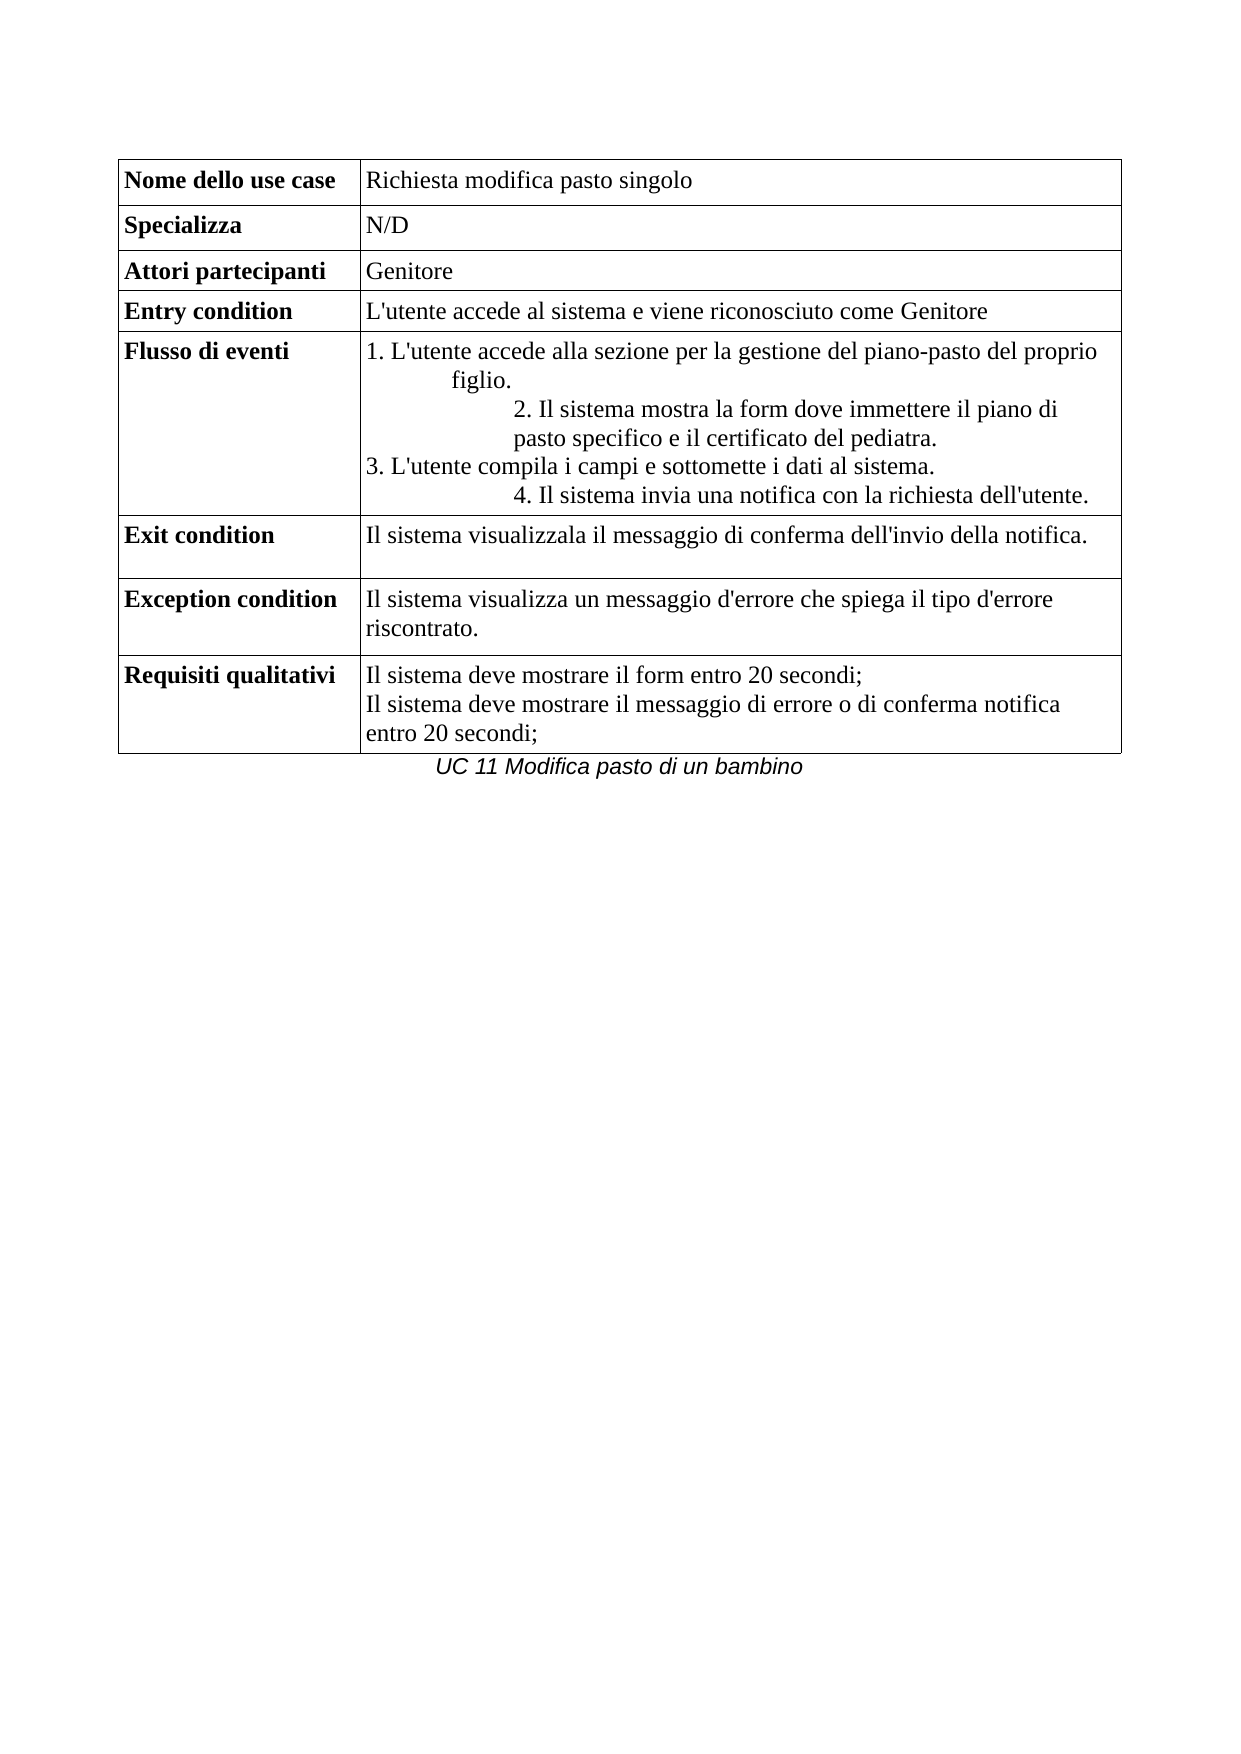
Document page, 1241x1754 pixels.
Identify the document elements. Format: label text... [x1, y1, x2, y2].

table_cell Specializza [119, 206, 360, 250]
table_cell Genitore [361, 251, 1121, 290]
table_cell Attori partecipanti [119, 251, 360, 290]
table_cell L'utente accede al sistema e viene riconosciuto come Genitore [361, 291, 1121, 331]
text UC 11 Modifica pasto di un bambino [118, 753, 1122, 779]
table_cell Il sistema deve mostrare il form entro 20 secondi; Il sistema deve mostrare il messaggio di errore o di conferma notifica entro 20 secondi; [361, 656, 1121, 752]
table_cell Entry condition [119, 291, 360, 331]
table_cell Il sistema visualizza un messaggio d'errore che spiega il tipo d'errore riscontrato. [361, 579, 1121, 655]
table_cell Il sistema visualizzala il messaggio di conferma dell'invio della notifica. [361, 516, 1121, 578]
table_cell Exception condition [119, 579, 360, 655]
table_header Nome dello use case [119, 160, 360, 205]
table_cell L'utente accede alla sezione per la gestione del piano-pasto del proprio figlio. Il sistema mostra la form dove immettere il piano di pasto specifico e il certificato del pediatra. L'utente compila i campi e sottomette i dati al sistema. Il sistema invia una notifica con la richiesta dell'utente. [361, 332, 1121, 515]
table_cell Exit condition [119, 516, 360, 578]
table_cell N/D [361, 206, 1121, 250]
table_cell Flusso di eventi [119, 332, 360, 515]
table_cell Requisiti qualitativi [119, 656, 360, 752]
table_header Richiesta modifica pasto singolo [361, 160, 1121, 205]
